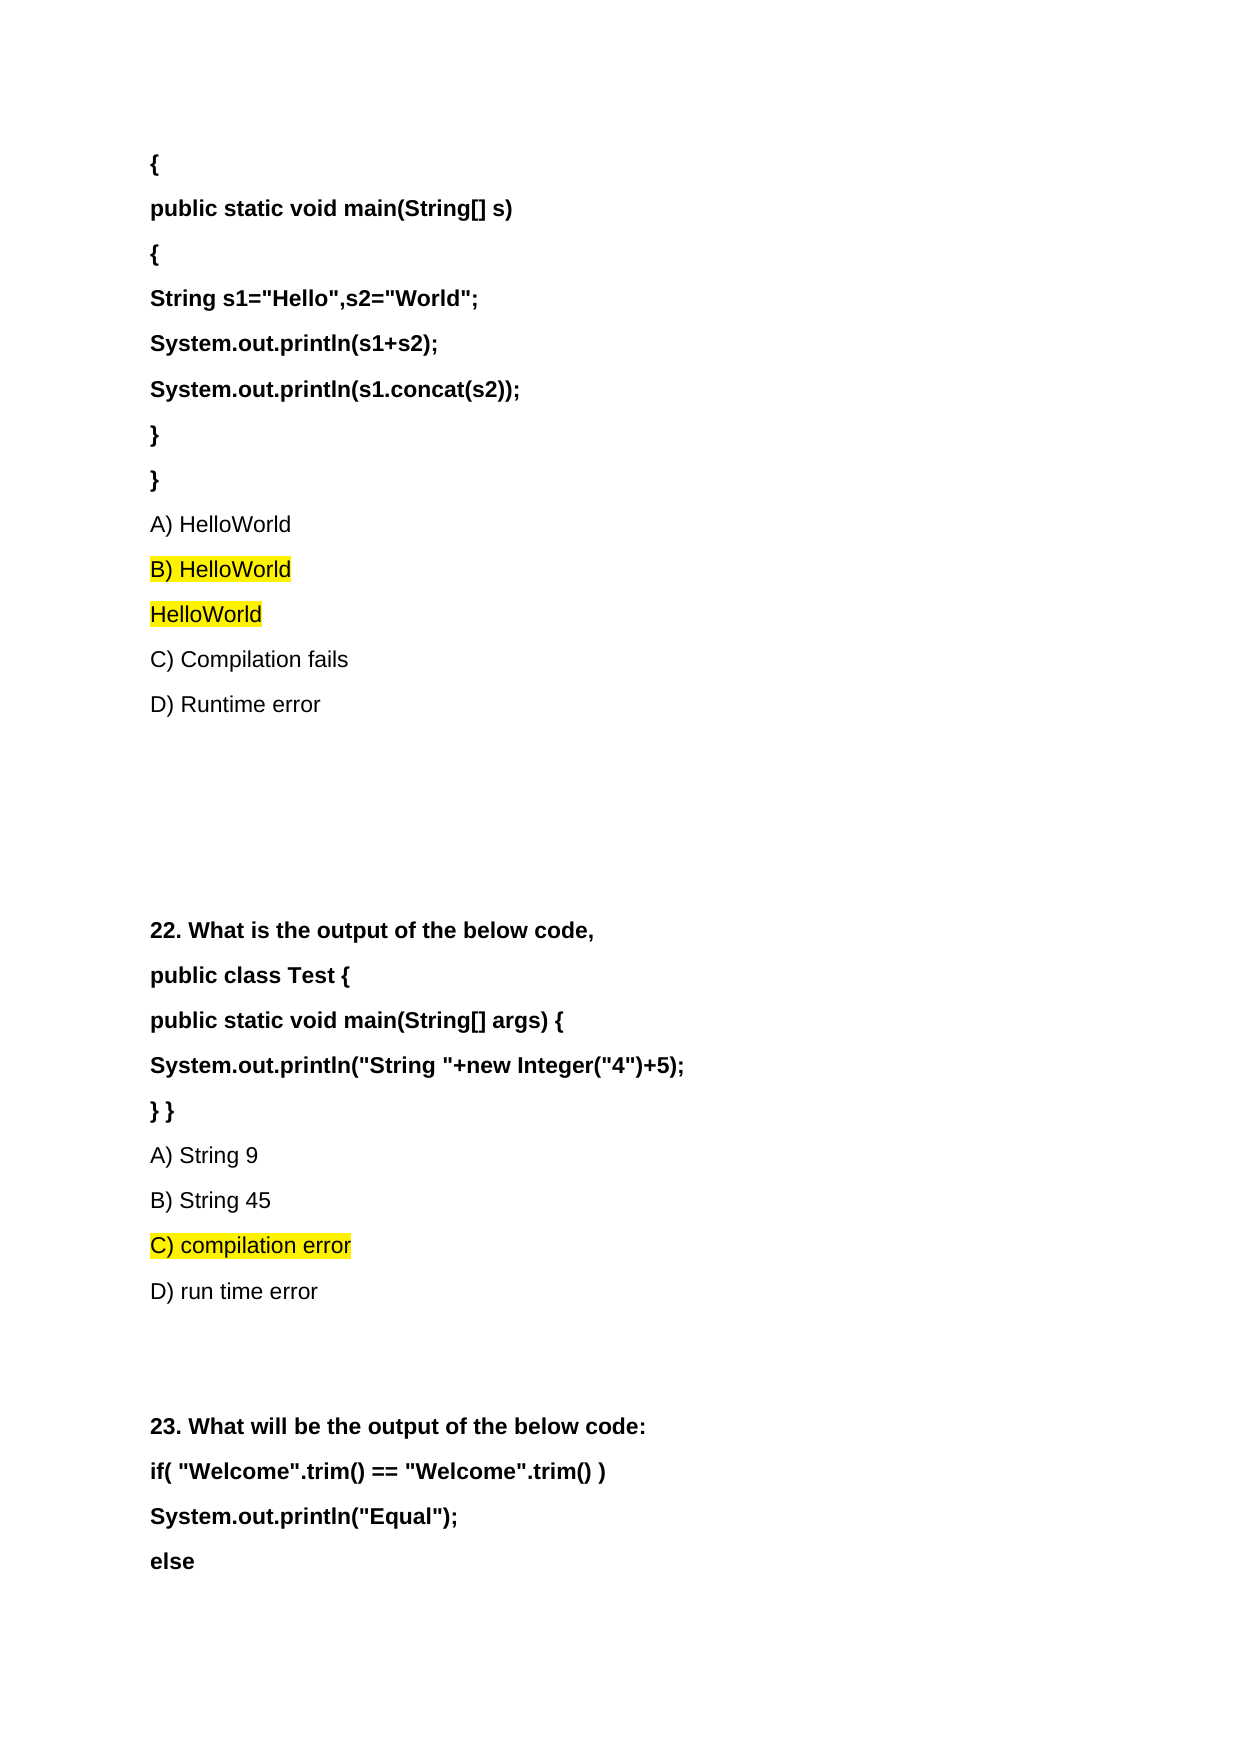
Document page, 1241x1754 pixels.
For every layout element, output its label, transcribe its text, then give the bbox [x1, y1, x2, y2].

text { [150, 150, 1090, 176]
text System.out.println(s1+s2); [150, 330, 1090, 357]
text System.out.println("Equal"); [150, 1503, 1090, 1529]
text B) HelloWorld [150, 556, 1090, 582]
text C) compilation error [150, 1232, 1090, 1259]
text else [150, 1548, 1090, 1574]
text 23. What will be the output of the below code: [150, 1413, 1090, 1439]
text } [150, 421, 1090, 447]
text { [150, 240, 1090, 267]
text HelloWorld [150, 601, 1090, 627]
text public static void main(String[] args) { [150, 1007, 1090, 1033]
text D) Runtime error [150, 691, 1090, 718]
text if( "Welcome".trim() == "Welcome".trim() ) [150, 1458, 1090, 1484]
text public static void main(String[] s) [150, 195, 1090, 221]
text 22. What is the output of the below code, [150, 917, 1090, 943]
text D) run time error [150, 1278, 1090, 1304]
text A) HelloWorld [150, 511, 1090, 537]
text } [150, 466, 1090, 492]
text String s1="Hello",s2="World"; [150, 285, 1090, 312]
text System.out.println(s1.concat(s2)); [150, 376, 1090, 402]
text System.out.println("String "+new Integer("4")+5); [150, 1052, 1090, 1078]
text B) String 45 [150, 1187, 1090, 1214]
text public class Test { [150, 962, 1090, 988]
text C) Compilation fails [150, 646, 1090, 672]
text A) String 9 [150, 1142, 1090, 1169]
text } } [150, 1097, 1090, 1123]
